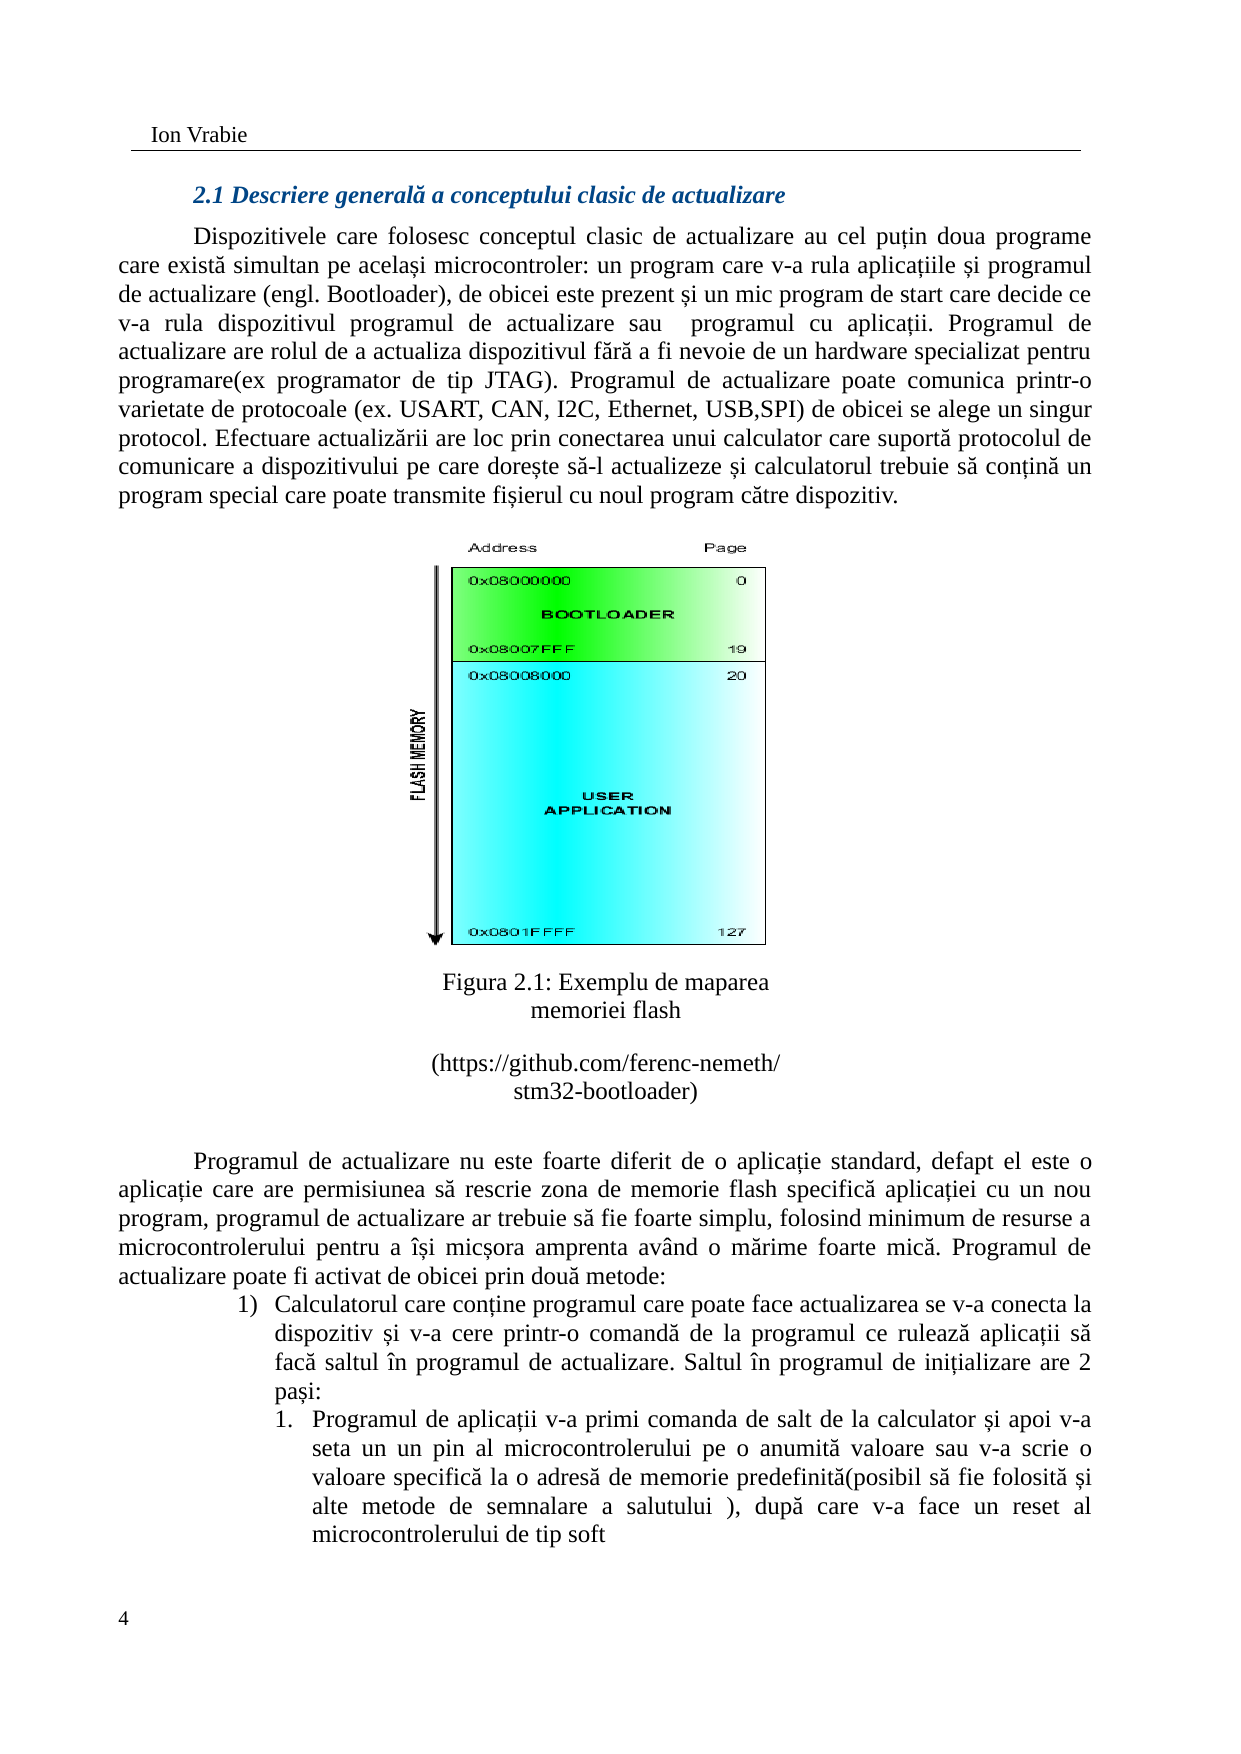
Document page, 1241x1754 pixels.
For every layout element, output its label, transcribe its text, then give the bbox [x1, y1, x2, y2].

list Programul de aplicații v-a primi comanda de salt de la calculator și apoi v-a seta un un pin al microcontrolerului pe o anumită valoare sau v-a scrie o valoare specifică la o adresă de memorie predefinită(posibil să fie folosită și alte metode de semnalare a salutului ), după care v-a face un reset al microcontrolerului de tip soft [274, 1404, 1093, 1548]
text Figura 2.1: Exemplu de maparea memoriei flash [400, 962, 811, 1024]
text (https://github.com/ferenc-nemeth/stm32-bootloader) [400, 1048, 811, 1105]
text Dispozitivele care folosesc conceptul clasic de actualizare au cel puțin doua programe care există simultan pe același microcontroler: un program care v-a rula aplicațiile și programul de actualizare (engl. Bootloader), de obicei este prezent și un mic program de start care decide ce v-a rula dispozitivul programul de actualizare sau programul cu aplicații. Programul de actualizare are rolul de a actualiza dispozitivul fără a fi nevoie de un hardware specializat pentru programare(ex programator de tip JTAG). Programul de actualizare poate comunica printr-o varietate de protocoale (ex. USART, CAN, I2C, Ethernet, USB,SPI) de obicei se alege un singur protocol. Efectuare actualizării are loc prin conectarea unui calculator care suportă protocolul de comunicare a dispozitivului pe care dorește să-l actualizeze și calculatorul trebuie să conțină un program special care poate transmite fișierul cu noul program către dispozitiv. [118, 221, 1093, 509]
list Calculatorul care conține programul care poate face actualizarea se v-a conecta la dispozitiv și v-a cere printr-o comandă de la programul ce rulează aplicații să facă saltul în programul de actualizare. Saltul în programul de inițializare are 2 pași: [237, 1289, 1093, 1404]
picture [400, 520, 812, 962]
text Programul de actualizare nu este foarte diferit de o aplicație standard, defapt el este o aplicație care are permisiunea să rescrie zona de memorie flash specifică aplicației cu un nou program, programul de actualizare ar trebuie să fie foarte simplu, folosind minimum de resurse a microcontrolerului pentru a își micșora amprenta având o mărime foarte mică. Programul de actualizare poate fi activat de obicei prin două metode: [118, 1146, 1093, 1289]
subtitle 2.1 Descriere generală a conceptului clasic de actualizare [118, 180, 1093, 209]
